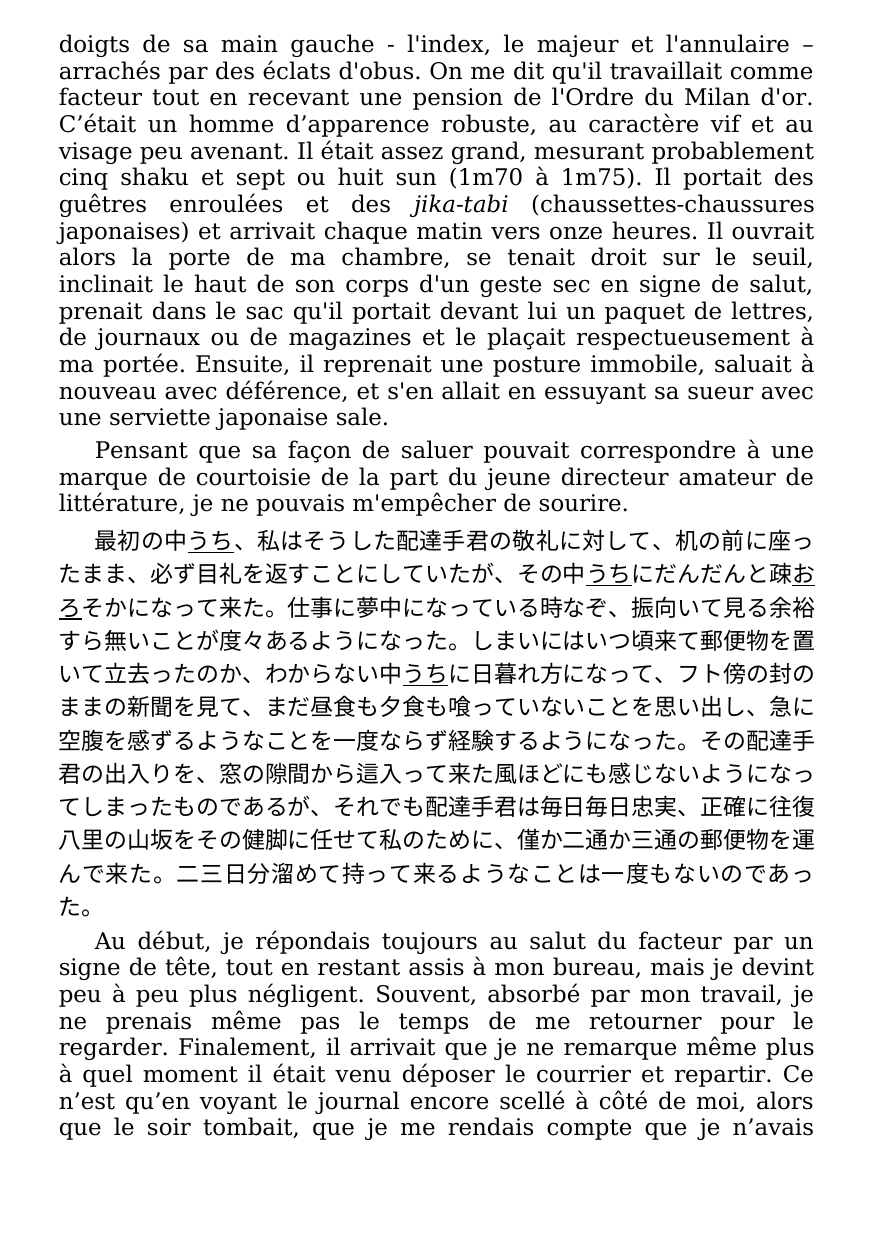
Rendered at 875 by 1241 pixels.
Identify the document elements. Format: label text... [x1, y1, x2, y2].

text doigts de sa main gauche - l'index, le majeur et l'annulaire – arrachés par des éclats d'obus. On me dit qu'il travaillait comme facteur tout en recevant une pension de l'Ordre du Milan d'or. C’était un homme d’apparence robuste, au caractère vif et au visage peu avenant. Il était assez grand, mesurant probablement cinq shaku et sept ou huit sun (1m70 à 1m75). Il portait des guêtres enroulées et des jika-tabi (chaussettes-chaussures japonaises) et arrivait chaque matin vers onze heures. Il ouvrait alors la porte de ma chambre, se tenait droit sur le seuil, inclinait le haut de son corps d'un geste sec en signe de salut, prenait dans le sac qu'il portait devant lui un paquet de lettres, de journaux ou de magazines et le plaçait respectueusement à ma portée. Ensuite, il reprenait une posture immobile, saluait à nouveau avec déférence, et s'en allait en essuyant sa sueur avec une serviette japonaise sale. [58, 31, 815, 431]
text 最初の中うち、私はそうした配達手君の敬礼に対して、机の前に座ったまま、必ず目礼を返すことにしていたが、その中うちにだんだんと疎おろそかになって来た。仕事に夢中になっている時なぞ、振向いて見る余裕すら無いことが度々あるようになった。しまいにはいつ頃来て郵便物を置いて立去ったのか、わからない中うちに日暮れ方になって、フト傍の封のままの新聞を見て、まだ昼食も夕食も喰っていないことを思い出し、急に空腹を感ずるようなことを一度ならず経験するようになった。その配達手君の出入りを、窓の隙間から這入って来た風ほどにも感じないようになってしまったものであるが、それでも配達手君は毎日毎日忠実、正確に往復八里の山坂をその健脚に任せて私のために、僅か二通か三通の郵便物を運んで来た。二三日分溜めて持って来るようなことは一度もないのであった。 [58, 523, 815, 922]
text Pensant que sa façon de saluer pouvait correspondre à une marque de courtoisie de la part du jeune directeur amateur de littérature, je ne pouvais m'empêcher de sourire. [58, 437, 815, 517]
text Au début, je répondais toujours au salut du facteur par un signe de tête, tout en restant assis à mon bureau, mais je devint peu à peu plus négligent. Souvent, absorbé par mon travail, je ne prenais même pas le temps de me retourner pour le regarder. Finalement, il arrivait que je ne remarque même plus à quel moment il était venu déposer le courrier et repartir. Ce n’est qu’en voyant le journal encore scellé à côté de moi, alors que le soir tombait, que je me rendais compte que je n’avais [58, 928, 815, 1141]
